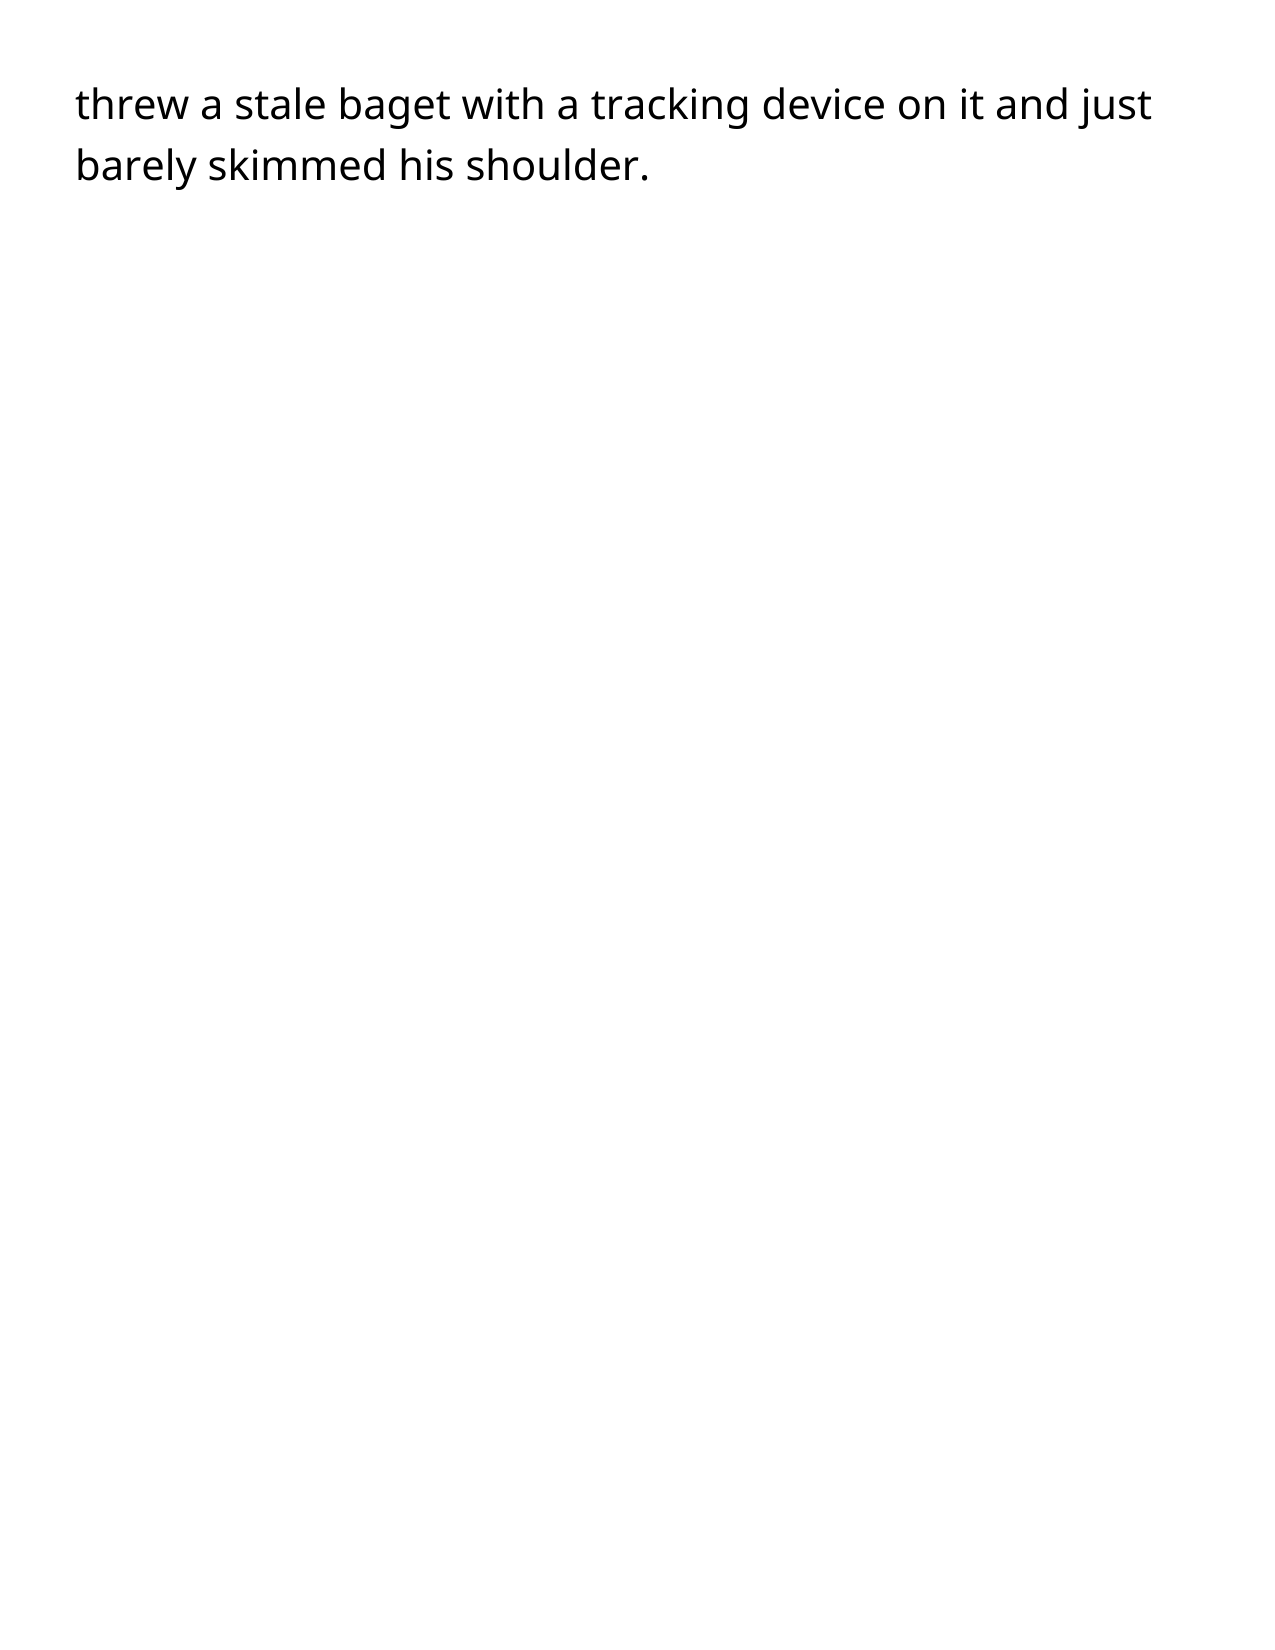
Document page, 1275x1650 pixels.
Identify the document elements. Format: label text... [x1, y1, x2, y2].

text threw a stale baget with a tracking device on it and just barely skimmed his shoulder. [75, 75, 1200, 193]
